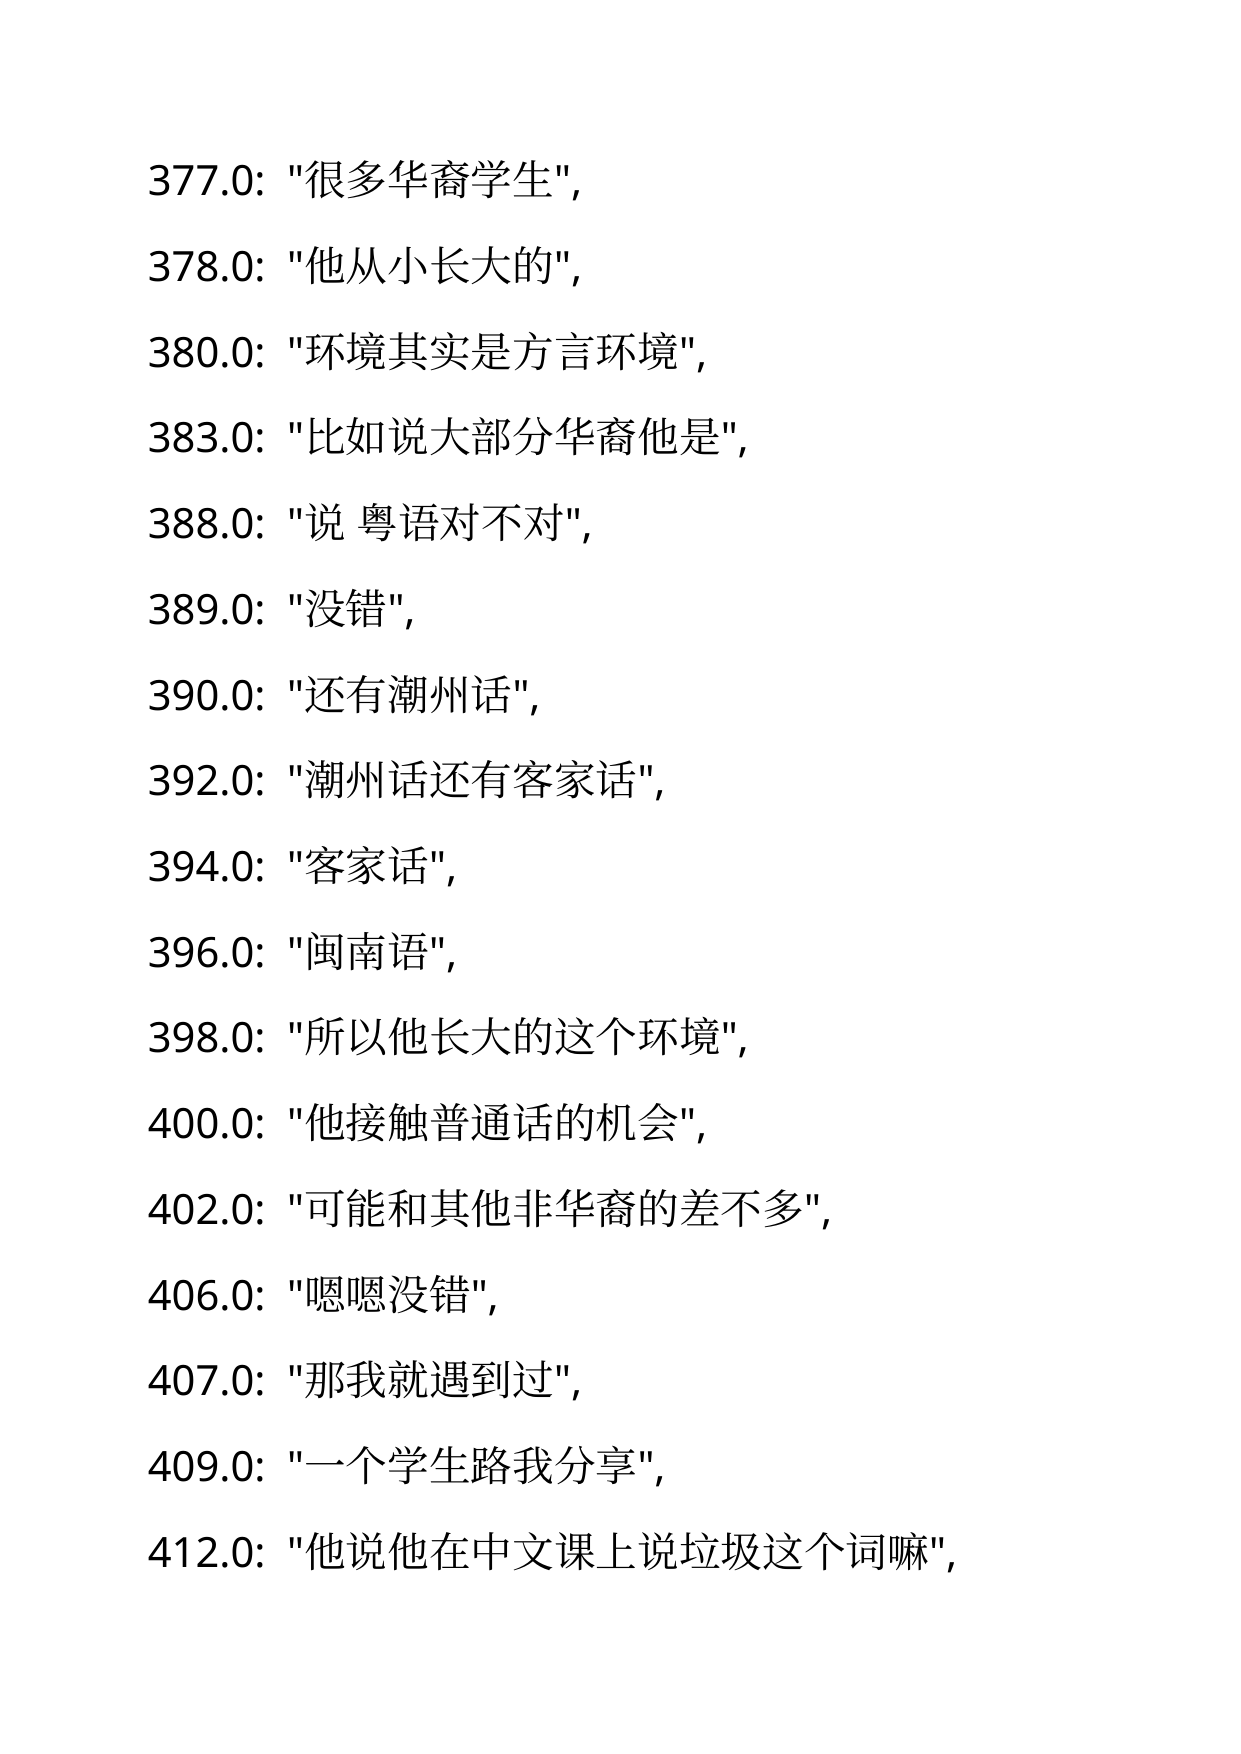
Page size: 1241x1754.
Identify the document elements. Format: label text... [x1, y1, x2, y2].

text 392.0: "潮州话还有客家话", [148, 748, 1093, 808]
text 394.0: "客家话", [148, 833, 1093, 893]
text 407.0: "那我就遇到过", [148, 1348, 1093, 1408]
text 388.0: "说 粤语对不对", [148, 491, 1093, 551]
text 409.0: "一个学生路我分享", [148, 1433, 1093, 1494]
text 378.0: "他从小长大的", [148, 233, 1093, 293]
text 396.0: "闽南语", [148, 919, 1093, 979]
text 402.0: "可能和其他非华裔的差不多", [148, 1176, 1093, 1236]
text 400.0: "他接触普通话的机会", [148, 1091, 1093, 1151]
text 398.0: "所以他长大的这个环境", [148, 1005, 1093, 1065]
text 412.0: "他说他在中文课上说垃圾这个词嘛", [148, 1519, 1093, 1579]
text 390.0: "还有潮州话", [148, 662, 1093, 722]
text 406.0: "嗯嗯没错", [148, 1262, 1093, 1322]
text 377.0: "很多华裔学生", [148, 148, 1093, 208]
text 383.0: "比如说大部分华裔他是", [148, 405, 1093, 465]
text 380.0: "环境其实是方言环境", [148, 319, 1093, 379]
text 389.0: "没错", [148, 576, 1093, 636]
